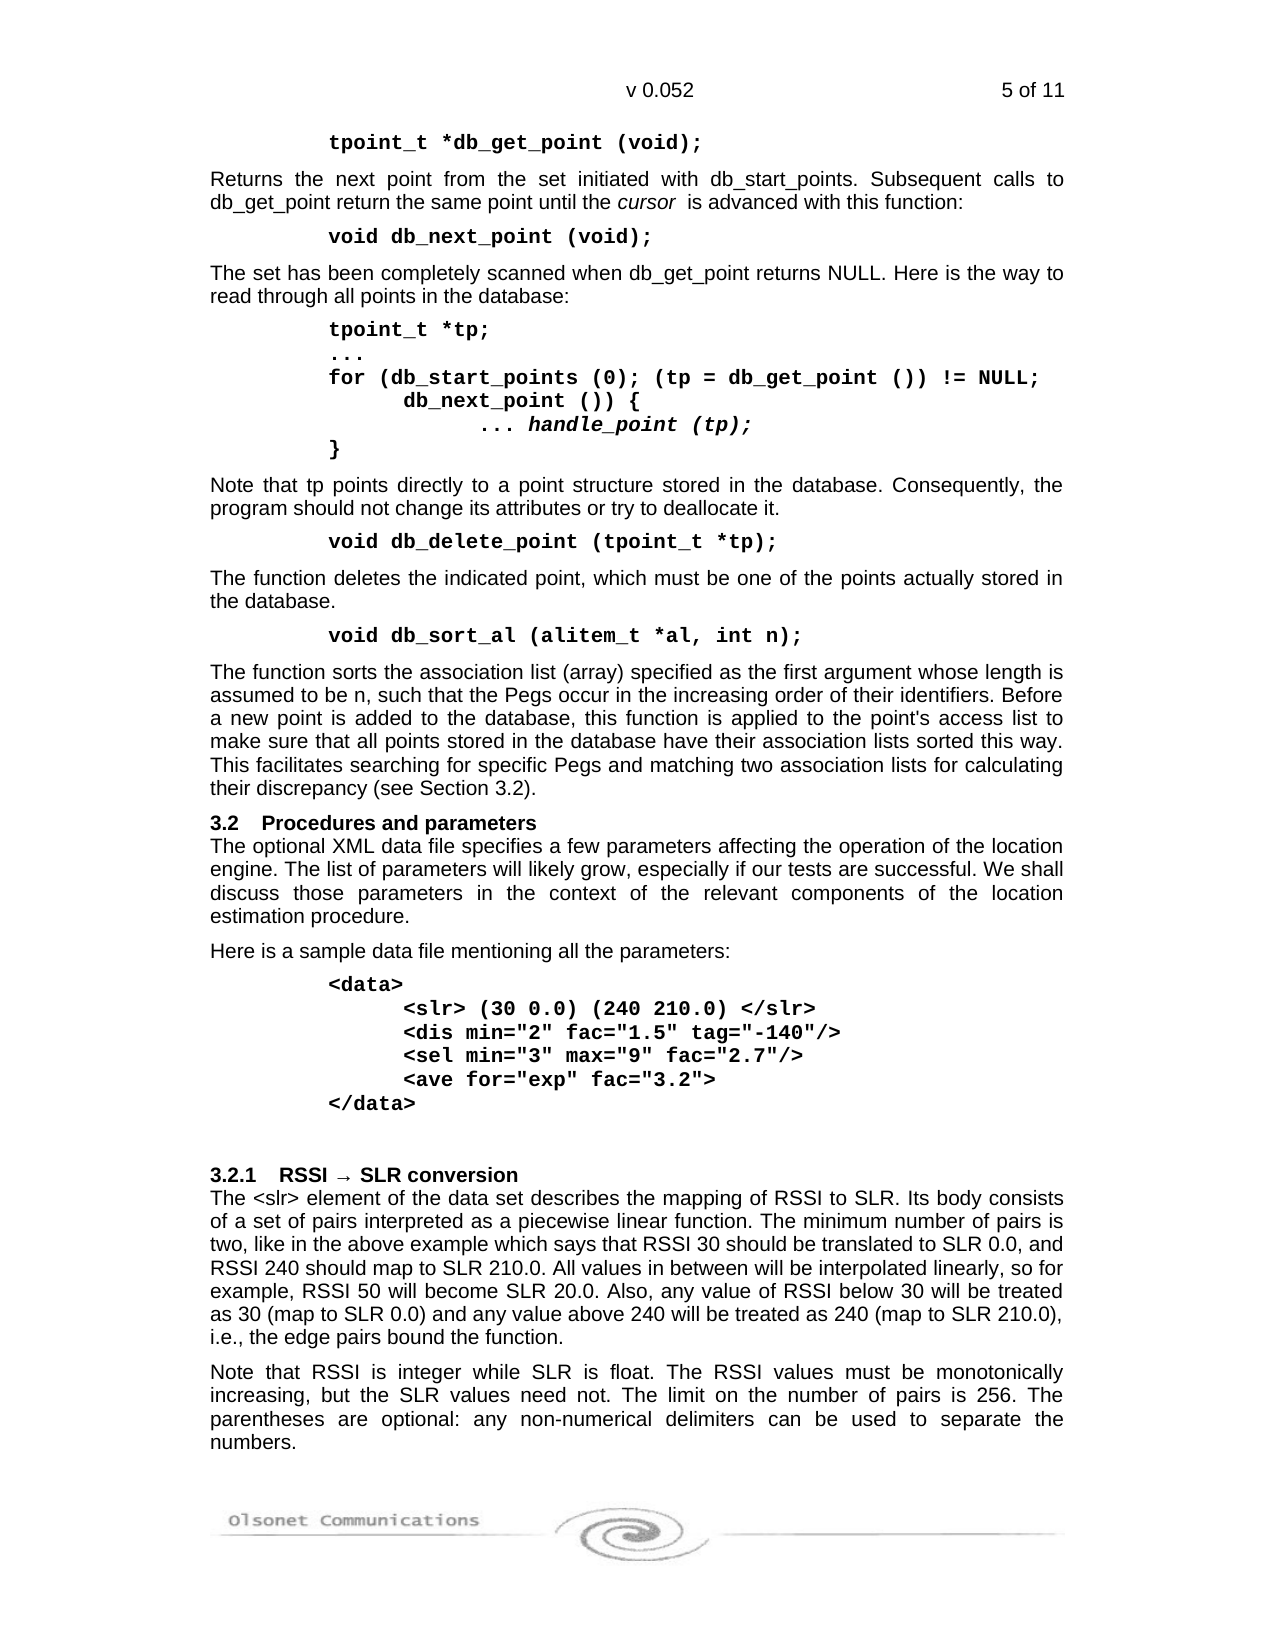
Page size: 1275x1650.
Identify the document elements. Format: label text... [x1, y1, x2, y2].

text void db_next_point (void); [328, 226, 1065, 249]
text Returns the next point from the set initiated with db_start_points. Subsequent calls to db_get_point return the same point until the cursor is advanced with this function: [210, 168, 1065, 214]
text The <slr> element of the data set describes the mapping of RSSI to SLR. Its body consists of a set of pairs interpreted as a piecewise linear function. The minimum number of pairs is two, like in the above example which says that RSSI 30 should be translated to SLR 0.0, and RSSI 240 should map to SLR 210.0. All values in between will be interpolated linearly, so for example, RSSI 50 will become SLR 20.0. Also, any value of RSSI below 30 will be treated as 30 (map to SLR 0.0) and any value above 240 will be treated as 240 (map to SLR 210.0), i.e., the edge pairs bound the function. [210, 1186, 1065, 1349]
text <slr> (30 0.0) (240 210.0) </slr> [328, 998, 1065, 1022]
text ... handle_point (tp); [328, 414, 1065, 438]
text The optional XML data file specifies a few parameters affecting the operation of the location engine. The list of parameters will likely grow, especially if our tests are successful. We shall discuss those parameters in the context of the relevant components of the location estimation procedure. [210, 835, 1065, 928]
text void db_sort_al (alitem_t *al, int n); [328, 625, 1065, 649]
text The function deletes the indicated point, which must be one of the points actually stored in the database. [210, 567, 1065, 613]
subtitle RSSI → SLR conversion [210, 1163, 1065, 1186]
text </data> [328, 1093, 1065, 1116]
text <data> [328, 974, 1065, 998]
text The function sorts the association list (array) specified as the first argument whose length is assumed to be n, such that the Pegs occur in the increasing order of their identifiers. Before a new point is added to the database, this function is applied to the point's access list to make sure that all points stored in the database have their association lists sorted this way. This facilitates searching for specific Pegs and matching two association lists for calculating their discrepancy (see Section 3.2). [210, 660, 1065, 800]
text <sel min="3" max="9" fac="2.7"/> [328, 1045, 1065, 1069]
text Note that tp points directly to a point structure stored in the database. Consequently, the program should not change its attributes or try to deallocate it. [210, 473, 1065, 519]
text } [328, 438, 1065, 461]
subtitle Procedures and parameters [210, 812, 1065, 835]
text void db_delete_point (tpoint_t *tp); [328, 531, 1065, 555]
text Here is a sample data file mentioning all the parameters: [210, 939, 1065, 963]
text ... [328, 343, 1065, 367]
text <dis min="2" fac="1.5" tag="-140"/> [328, 1022, 1065, 1045]
text <ave for="exp" fac="3.2"> [328, 1069, 1065, 1093]
picture [210, 1492, 1065, 1584]
text tpoint_t *db_get_point (void); [328, 132, 1065, 156]
text for (db_start_points (0); (tp = db_get_point ()) != NULL; [328, 367, 1065, 390]
text db_next_point ()) { [328, 390, 1065, 414]
text tpoint_t *tp; [328, 319, 1065, 343]
text Note that RSSI is integer while SLR is float. The RSSI values must be monotonically increasing, but the SLR values need not. The limit on the number of pairs is 256. The parentheses are optional: any non-numerical delimiters can be used to separate the numbers. [210, 1361, 1065, 1454]
text The set has been completely scanned when db_get_point returns NULL. Here is the way to read through all points in the database: [210, 261, 1065, 308]
